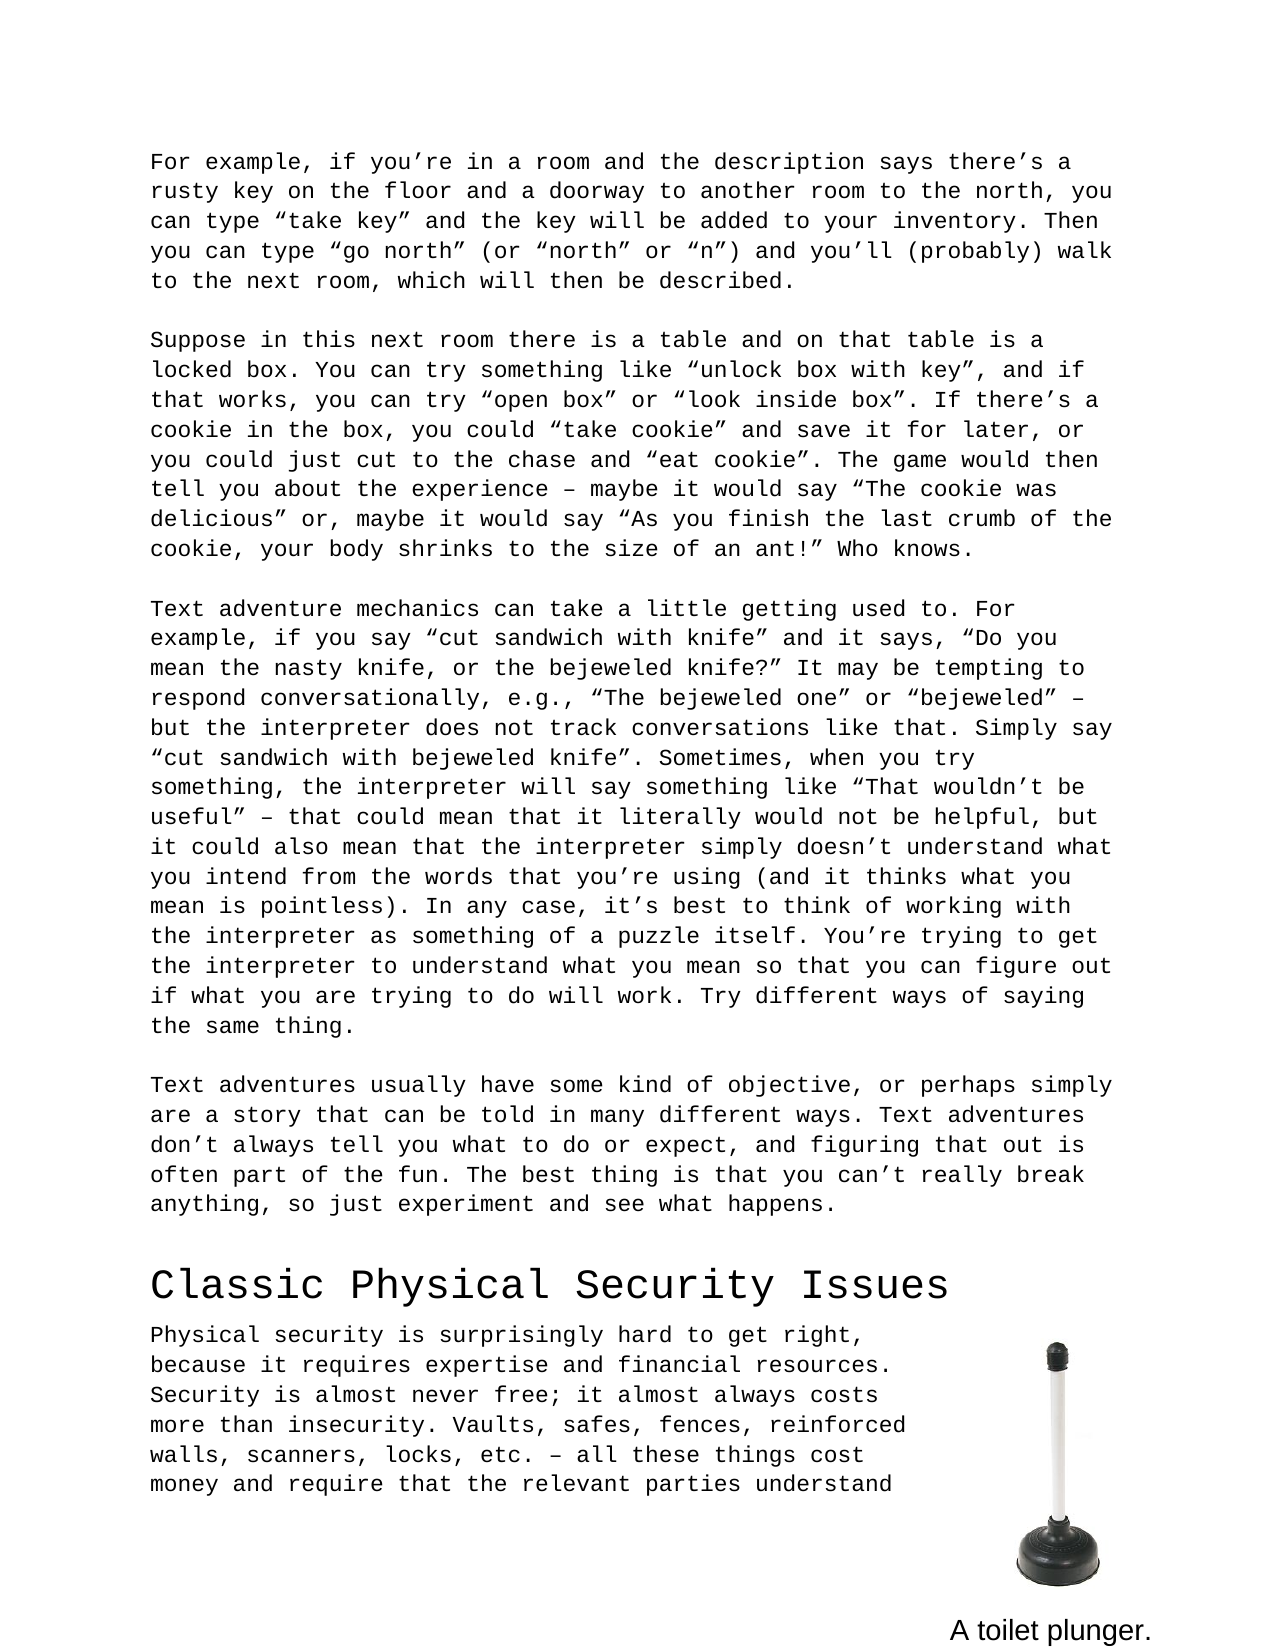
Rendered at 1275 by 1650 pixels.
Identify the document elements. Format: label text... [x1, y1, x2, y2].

text Text adventures usually have some kind of objective, or perhaps simply are a story that can be told in many different ways. Text adventures don’t always tell you what to do or expect, and figuring that out is often part of the fun. The best thing is that you can’t really break anything, so just experiment and see what happens. [150, 1073, 1125, 1219]
text For example, if you’re in a room and the description says there’s a rusty key on the floor and a doorway to another room to the north, you can type “take key” and the key will be added to your inventory. Then you can type “go north” (or “north” or “n”) and you’ll (probably) walk to the next room, which will then be described. [150, 150, 1125, 295]
text Physical security is surprisingly hard to get right, because it requires expertise and financial resources. Security is almost never free; it almost always costs more than insecurity. Vaults, safes, fences, reinforced walls, scanners, locks, etc. – all these things cost money and require that the relevant parties understand [150, 1324, 1125, 1499]
picture [932, 1338, 1186, 1590]
text Suppose in this next room there is a table and on that table is a locked box. You can try something like “unlock box with key”, and if that works, you can try “open box” or “look inside box”. If there’s a cookie in the box, you could “take cookie” and save it for later, or you could just cut to the chase and “eat cookie”. The game would then tell you about the experience – maybe it would say “The cookie was delicious” or, maybe it would say “As you finish the last crumb of the cookie, your body shrinks to the size of an ant!” Who knows. [150, 329, 1125, 563]
subtitle Classic Physical Security Issues [150, 1264, 1125, 1311]
text Text adventure mechanics can take a little getting used to. For example, if you say “cut sandwich with knife” and it says, “Do you mean the nasty knife, or the bejeweled knife?” It may be tempting to respond conversationally, e.g., “The bejeweled one” or “bejeweled” – but the interpreter does not track conversations like that. Simply say “cut sandwich with bejeweled knife”. Sometimes, when you try something, the interpreter will say something like “That wouldn’t be useful” – that could mean that it literally would not be helpful, but it could also mean that the interpreter simply doesn’t understand what you intend from the words that you’re using (and it thinks what you mean is pointless). In any case, it’s best to think of working with the interpreter as something of a puzzle itself. You’re trying to get the interpreter to understand what you mean so that you can figure out if what you are trying to do will work. Try different ways of saying the same thing. [150, 597, 1125, 1040]
